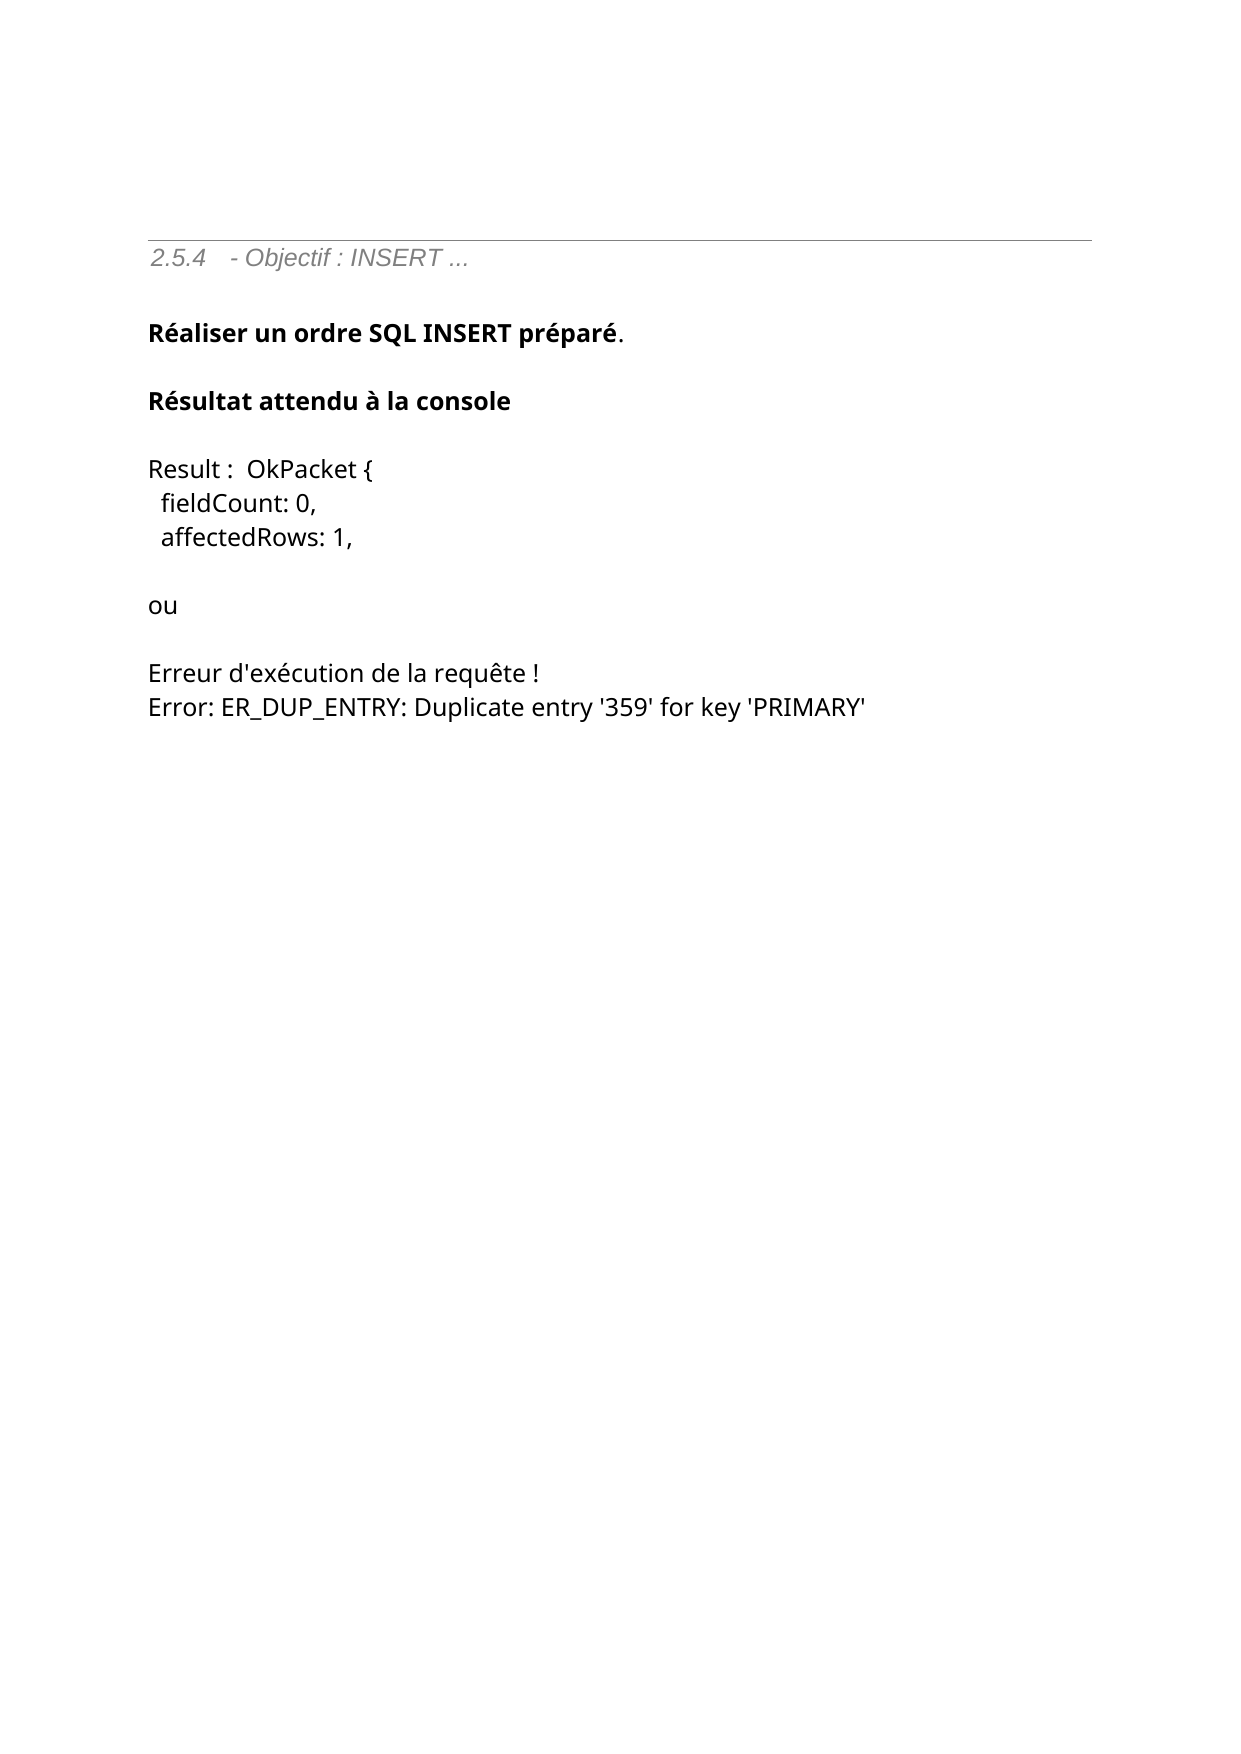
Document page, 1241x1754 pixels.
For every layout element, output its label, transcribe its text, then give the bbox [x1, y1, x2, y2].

text affectedRows: 1, [148, 520, 1092, 554]
subtitle - Objectif : INSERT ... [148, 241, 1092, 275]
text Erreur d'exécution de la requête ! [148, 656, 1092, 690]
text fieldCount: 0, [148, 486, 1092, 520]
text Result : OkPacket { [148, 452, 1092, 486]
text ou [148, 588, 1092, 622]
text Résultat attendu à la console [148, 383, 1092, 417]
text Error: ER_DUP_ENTRY: Duplicate entry '359' for key 'PRIMARY' [148, 690, 1092, 724]
text Réaliser un ordre SQL INSERT préparé. [148, 315, 1092, 349]
